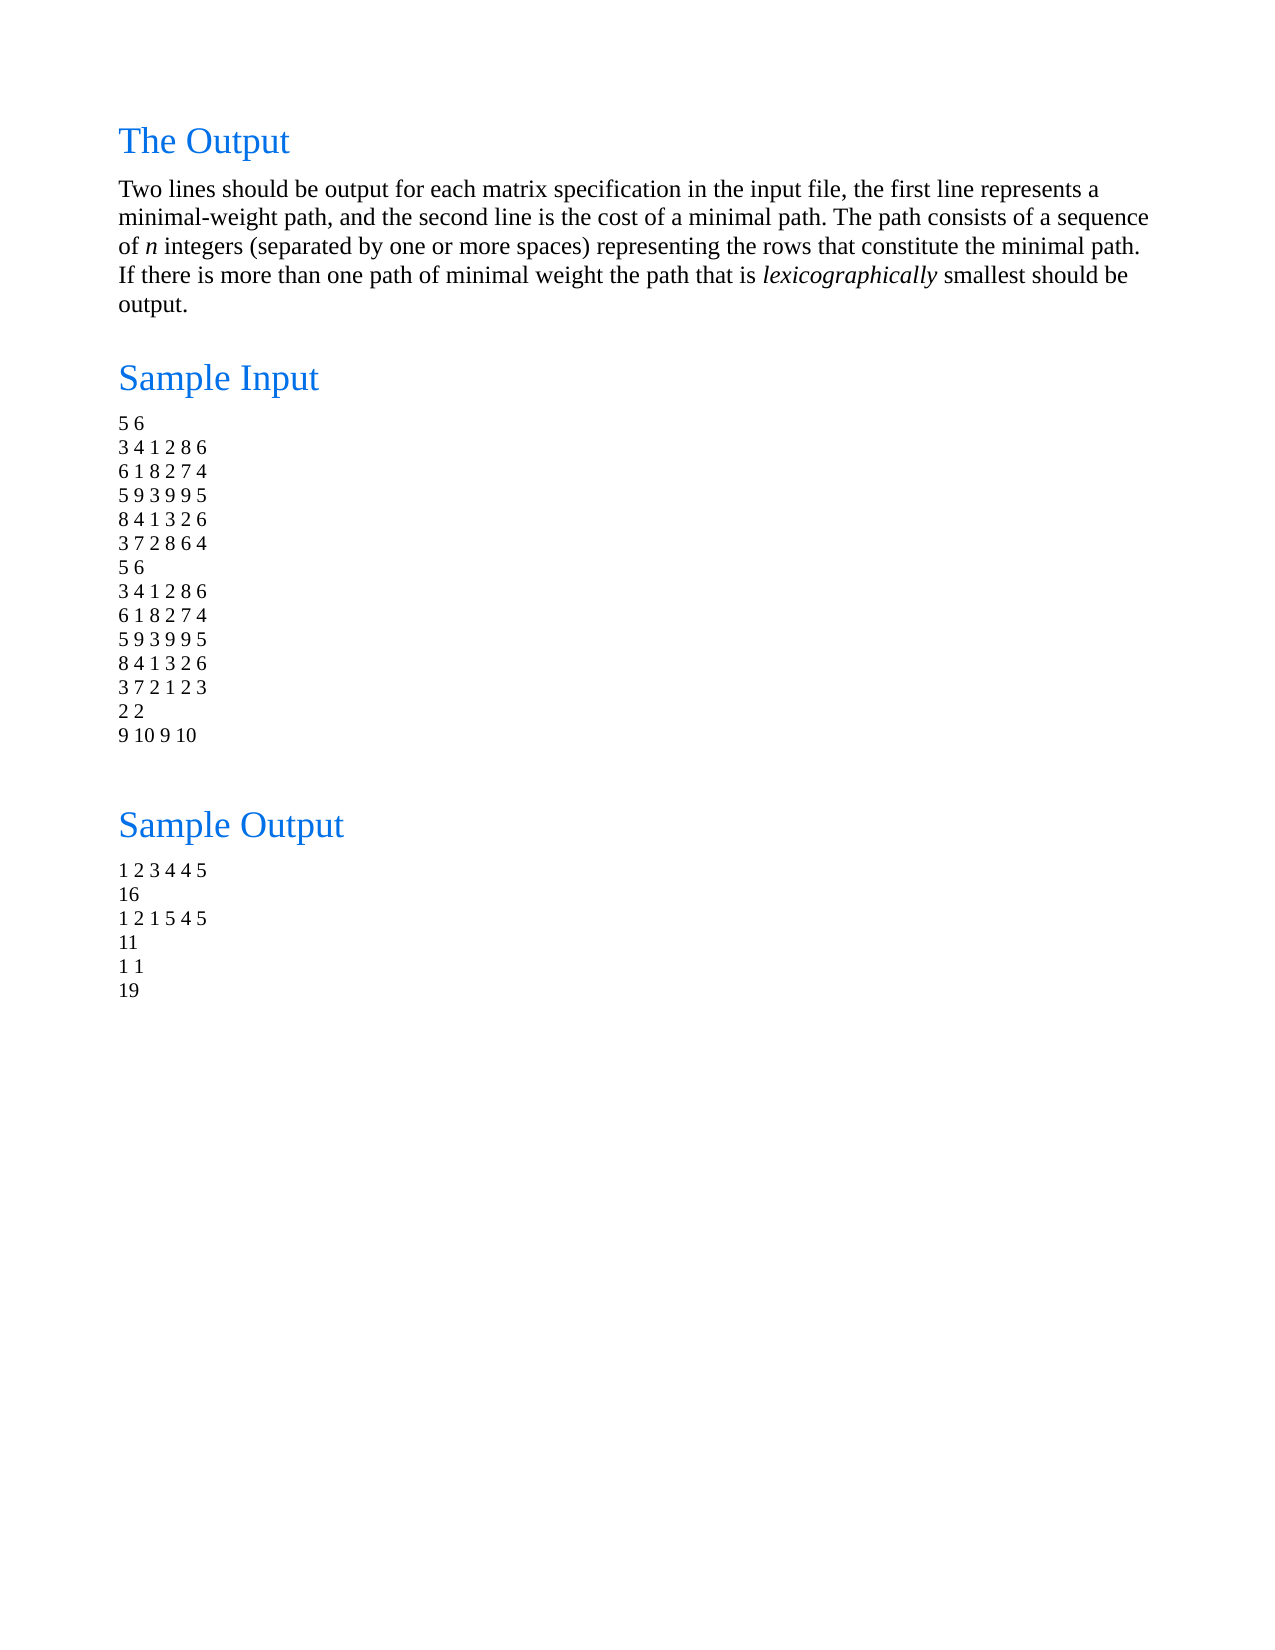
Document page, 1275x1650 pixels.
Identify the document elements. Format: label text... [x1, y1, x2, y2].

text 9 10 9 10 [118, 723, 1157, 747]
text Two lines should be output for each matrix specification in the input file, the first line represents a minimal-weight path, and the second line is the cost of a minimal path. The path consists of a sequence of n integers (separated by one or more spaces) representing the rows that constitute the minimal path. If there is more than one path of minimal weight the path that is lexicographically smallest should be output. [118, 174, 1157, 317]
text 16 [118, 882, 1157, 906]
text 5 9 3 9 9 5 [118, 483, 1157, 507]
text 3 4 1 2 8 6 [118, 435, 1157, 459]
text 11 [118, 930, 1157, 954]
text 1 2 3 4 4 5 [118, 858, 1157, 882]
subtitle Sample Input [118, 355, 1157, 398]
text 3 7 2 1 2 3 [118, 675, 1157, 699]
text 2 2 [118, 699, 1157, 723]
subtitle The Output [118, 118, 1157, 161]
text 5 9 3 9 9 5 [118, 627, 1157, 651]
text 8 4 1 3 2 6 [118, 507, 1157, 531]
text 3 7 2 8 6 4 [118, 531, 1157, 555]
text 19 [118, 978, 1157, 1002]
text 5 6 [118, 555, 1157, 579]
text 6 1 8 2 7 4 [118, 603, 1157, 627]
text 3 4 1 2 8 6 [118, 579, 1157, 603]
text 6 1 8 2 7 4 [118, 459, 1157, 483]
text 1 2 1 5 4 5 [118, 906, 1157, 930]
text 8 4 1 3 2 6 [118, 651, 1157, 675]
text 5 6 [118, 411, 1157, 435]
subtitle Sample Output [118, 802, 1157, 845]
text 1 1 [118, 954, 1157, 978]
